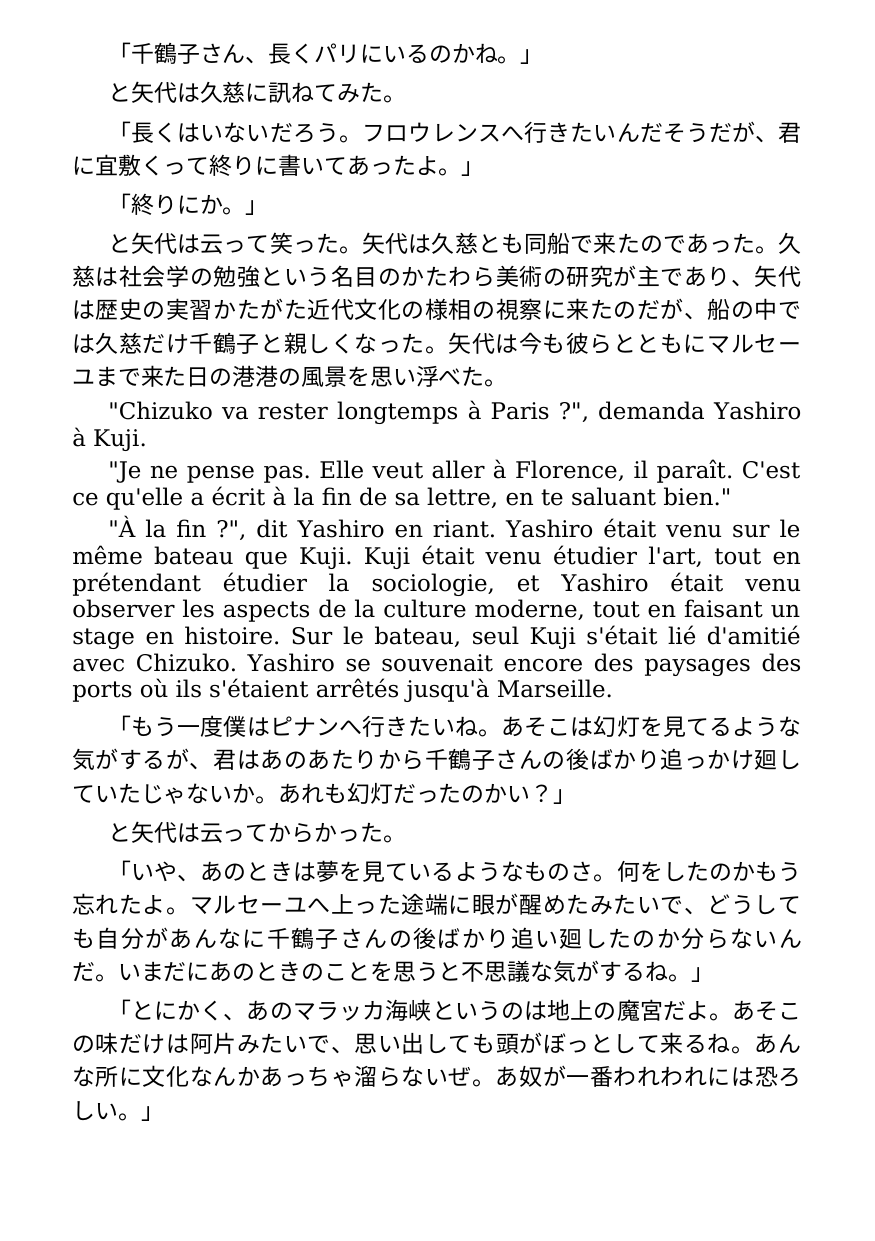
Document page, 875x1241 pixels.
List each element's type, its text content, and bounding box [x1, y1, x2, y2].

text と矢代は云ってからかった。 [72, 815, 802, 848]
text "Chizuko va rester longtemps à Paris ?", demanda Yashiro à Kuji. [72, 398, 802, 451]
text 「長くはいないだろう。フロウレンスへ行きたいんだそうだが、君に宜敷くって終りに書いてあったよ。」 [72, 114, 802, 181]
text 「千鶴子さん、長くパリにいるのかね。」 [72, 36, 802, 69]
text 「とにかく、あのマラッカ海峡というのは地上の魔宮だよ。あそこの味だけは阿片みたいで、思い出しても頭がぼっとして来るね。あんな所に文化なんかあっちゃ溜らないぜ。あ奴が一番われわれには恐ろしい。」 [72, 993, 802, 1126]
text "Je ne pense pas. Elle veut aller à Florence, il paraît. C'est ce qu'elle a écrit à la fin de sa lettre, en te saluant bien." [72, 457, 802, 511]
text 「もう一度僕はピナンへ行きたいね。あそこは幻灯を見てるような気がするが、君はあのあたりから千鶴子さんの後ばかり追っかけ廻していたじゃないか。あれも幻灯だったのかい？」 [72, 709, 802, 809]
text 「いや、あのときは夢を見ているようなものさ。何をしたのかもう忘れたよ。マルセーユへ上った途端に眼が醒めたみたいで、どうしても自分があんなに千鶴子さんの後ばかり追い廻したのか分らないんだ。いまだにあのときのことを思うと不思議な気がするね。」 [72, 854, 802, 987]
text 「終りにか。」 [72, 187, 802, 220]
text "À la fin ?", dit Yashiro en riant. Yashiro était venu sur le même bateau que Kuji. Kuji était venu étudier l'art, tout en prétendant étudier la sociologie, et Yashiro était venu observer les aspects de la culture moderne, tout en faisant un stage en histoire. Sur le bateau, seul Kuji s'était lié d'amitié avec Chizuko. Yashiro se souvenait encore des paysages des ports où ils s'étaient arrêtés jusqu'à Marseille. [72, 517, 802, 703]
text と矢代は云って笑った。矢代は久慈とも同船で来たのであった。久慈は社会学の勉強という名目のかたわら美術の研究が主であり、矢代は歴史の実習かたがた近代文化の様相の視察に来たのだが、船の中では久慈だけ千鶴子と親しくなった。矢代は今も彼らとともにマルセーユまで来た日の港港の風景を思い浮べた。 [72, 226, 802, 392]
text と矢代は久慈に訊ねてみた。 [72, 75, 802, 108]
